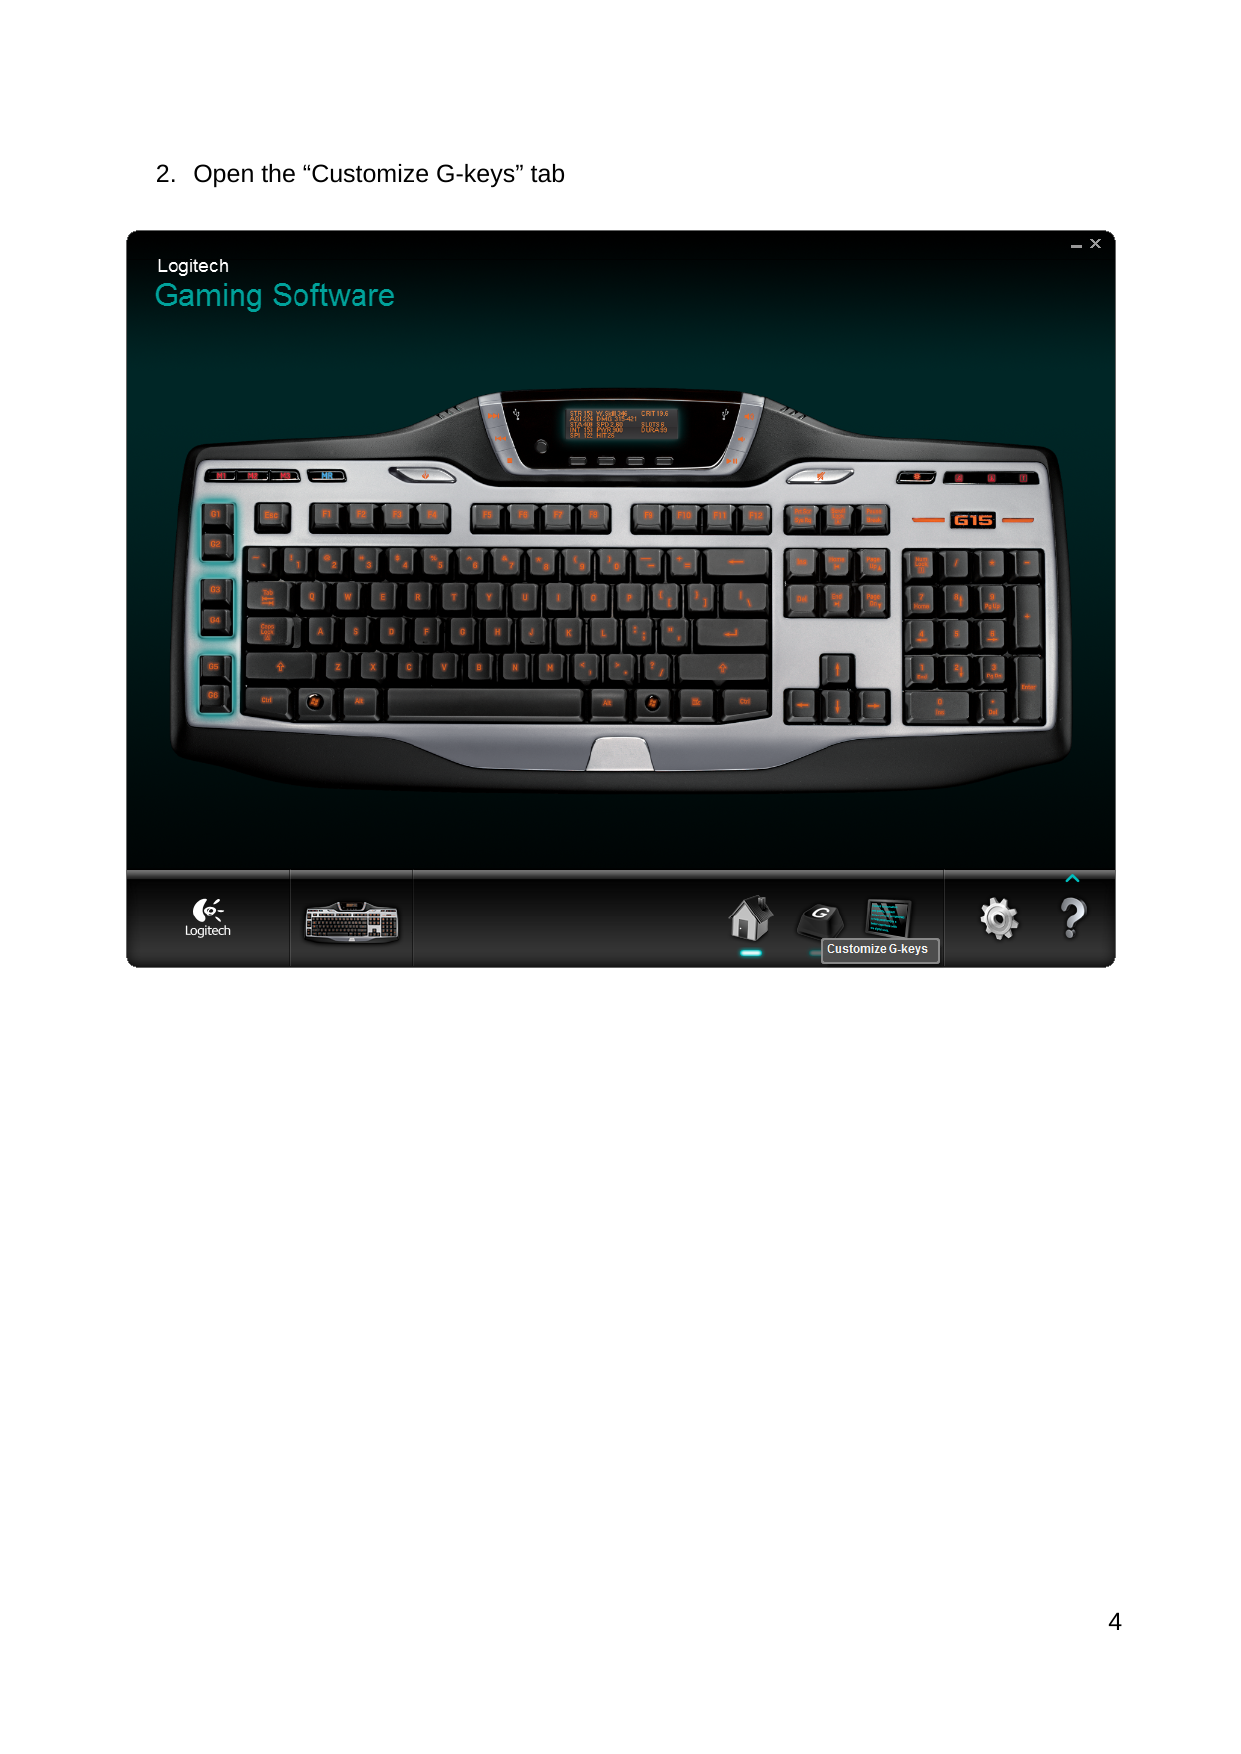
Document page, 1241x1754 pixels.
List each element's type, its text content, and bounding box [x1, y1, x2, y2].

list Open the “Customize G-keys” tab [156, 159, 1122, 188]
picture [118, 200, 1123, 975]
